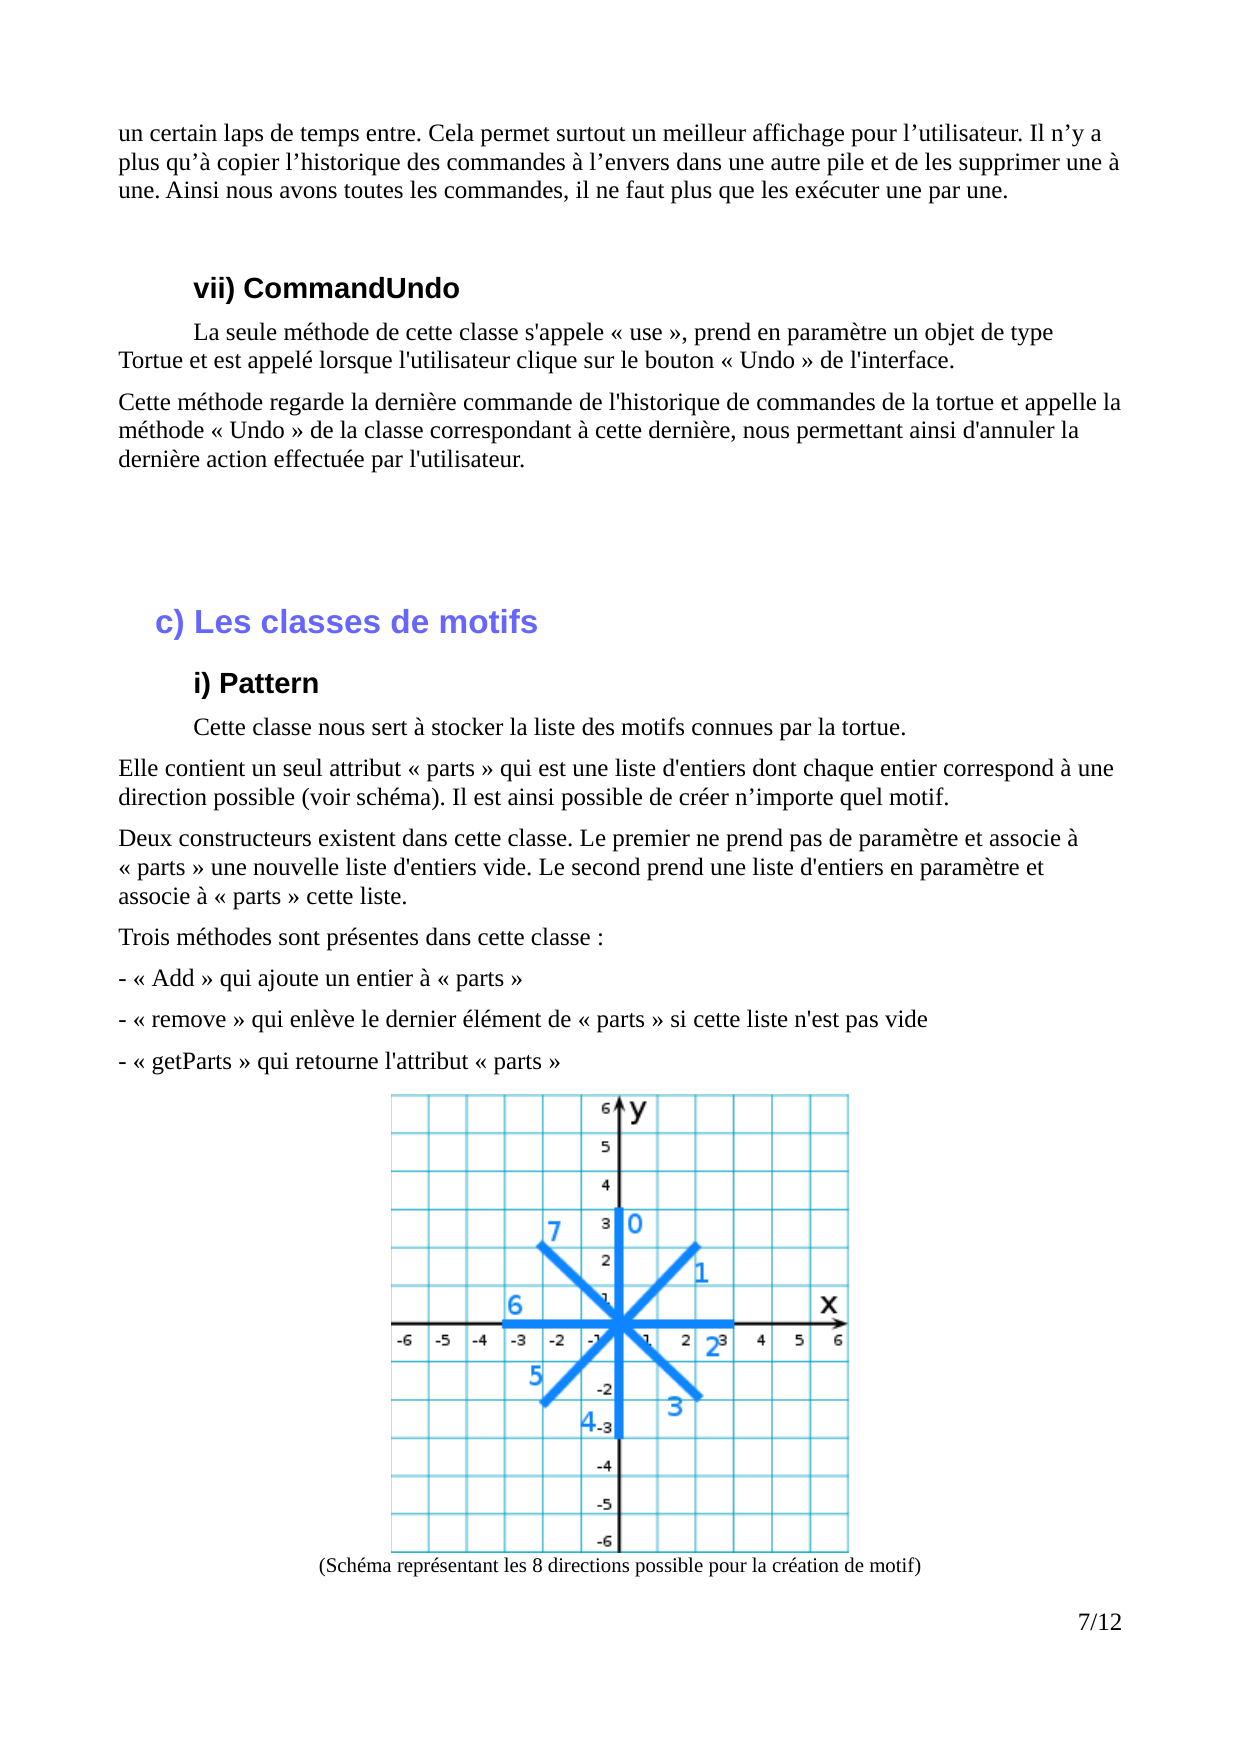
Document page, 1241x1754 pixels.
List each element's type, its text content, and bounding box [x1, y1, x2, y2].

subtitle vii) CommandUndo [118, 271, 1122, 304]
text Elle contient un seul attribut « parts » qui est une liste d'entiers dont chaque entier correspond à une direction possible (voir schéma). Il est ainsi possible de créer n’importe quel motif. [118, 753, 1122, 811]
text (Schéma représentant les 8 directions possible pour la création de motif) [118, 1087, 1122, 1577]
text un certain laps de temps entre. Cela permet surtout un meilleur affichage pour l’utilisateur. Il n’y a plus qu’à copier l’historique des commandes à l’envers dans une autre pile et de les supprimer une à une. Ainsi nous avons toutes les commandes, il ne faut plus que les exécuter une par une. [118, 118, 1122, 204]
text Deux constructeurs existent dans cette classe. Le premier ne prend pas de paramètre et associe à « parts » une nouvelle liste d'entiers vide. Le second prend une liste d'entiers en paramètre et associe à « parts » cette liste. [118, 823, 1122, 909]
text - « remove » qui enlève le dernier élément de « parts » si cette liste n'est pas vide [118, 1004, 1122, 1033]
picture [391, 1094, 850, 1553]
text Cette méthode regarde la dernière commande de l'historique de commandes de la tortue et appelle la méthode « Undo » de la classe correspondant à cette dernière, nous permettant ainsi d'annuler la dernière action effectuée par l'utilisateur. [118, 387, 1122, 473]
text - « getParts » qui retourne l'attribut « parts » [118, 1046, 1122, 1074]
text Trois méthodes sont présentes dans cette classe : [118, 922, 1122, 951]
text - « Add » qui ajoute un entier à « parts » [118, 963, 1122, 992]
subtitle c) Les classes de motifs [118, 603, 1122, 641]
text La seule méthode de cette classe s'appele « use », prend en paramètre un objet de type Tortue et est appelé lorsque l'utilisateur clique sur le bouton « Undo » de l'interface. [118, 317, 1122, 374]
subtitle i) Pattern [118, 666, 1122, 699]
text Cette classe nous sert à stocker la liste des motifs connues par la tortue. [118, 712, 1122, 741]
